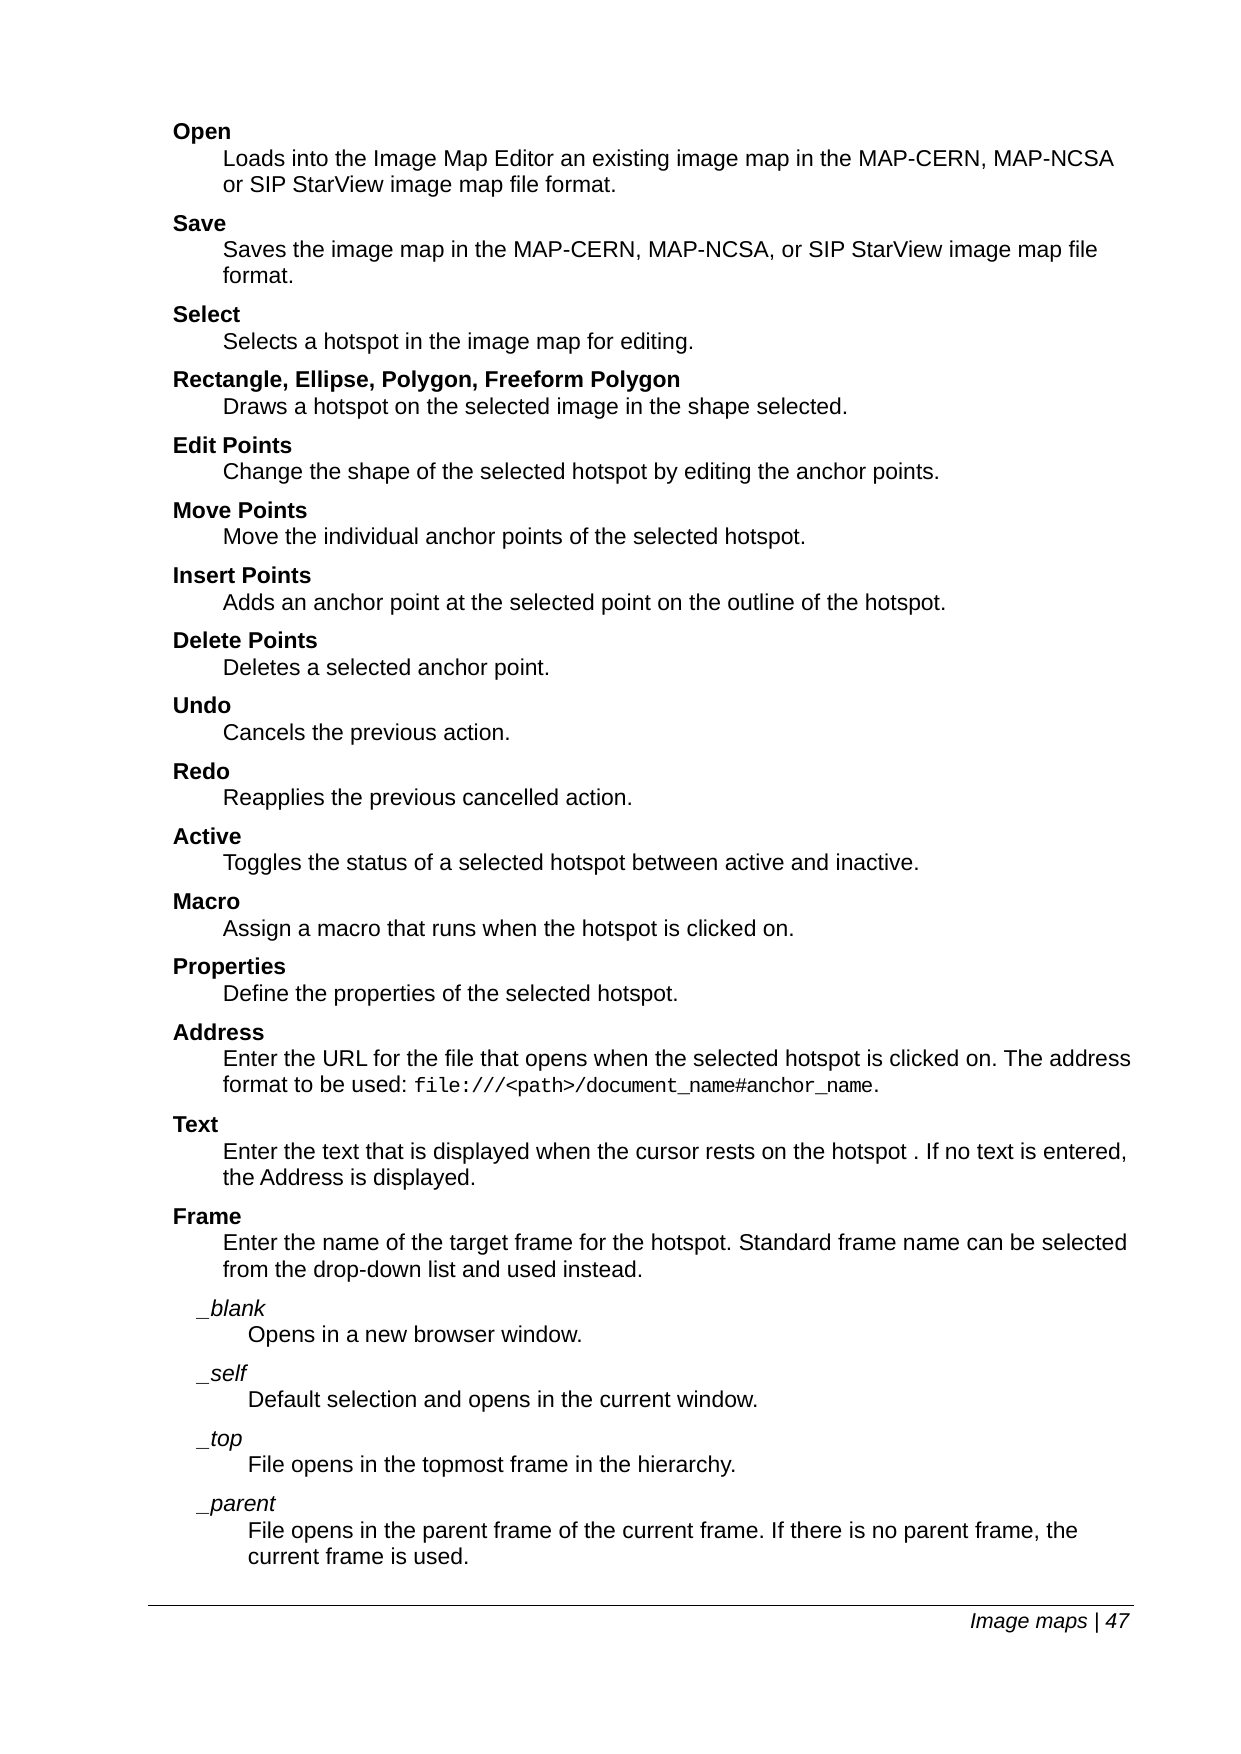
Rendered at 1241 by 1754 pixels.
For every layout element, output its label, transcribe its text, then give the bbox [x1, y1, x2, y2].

text Enter the URL for the file that opens when the selected hotspot is clicked on. The address format to be used: file:///<path>/document_name#anchor_name. [223, 1045, 1134, 1099]
text Rectangle, Ellipse, Polygon, Freeform Polygon [173, 366, 1134, 393]
text File opens in the topmost frame in the hierarchy. [248, 1451, 1134, 1478]
text Undo [173, 692, 1134, 719]
text Reapplies the previous cancelled action. [223, 784, 1134, 810]
text Enter the text that is displayed when the cursor rests on the hotspot . If no text is entered, the Address is displayed. [223, 1138, 1134, 1191]
text Move the individual anchor points of the selected hotspot. [223, 523, 1134, 549]
text Save [173, 210, 1134, 236]
text Opens in a new browser window. [248, 1321, 1134, 1347]
text _top [198, 1425, 1134, 1451]
text Open [173, 118, 1134, 144]
text Loads into the Image Map Editor an existing image map in the MAP-CERN, MAP-NCSA or SIP StarView image map file format. [223, 144, 1134, 197]
text _self [198, 1360, 1134, 1386]
text Default selection and opens in the current window. [248, 1386, 1134, 1412]
text Deletes a selected anchor point. [223, 654, 1134, 680]
text Frame [173, 1203, 1134, 1229]
text Move Points [173, 497, 1134, 523]
text Redo [173, 758, 1134, 784]
text Select [173, 301, 1134, 328]
text File opens in the parent frame of the current frame. If there is no parent frame, the current frame is used. [248, 1517, 1134, 1569]
text Macro [173, 888, 1134, 914]
text Adds an anchor point at the selected point on the outline of the hotspot. [223, 588, 1134, 615]
text Saves the image map in the MAP-CERN, MAP-NCSA, or SIP StarView image map file format. [223, 236, 1134, 289]
text Assign a macro that runs when the hotspot is clicked on. [223, 914, 1134, 941]
text Properties [173, 953, 1134, 980]
text Text [173, 1111, 1134, 1138]
text Toggles the status of a selected hotspot between active and inactive. [223, 849, 1134, 876]
text Edit Points [173, 432, 1134, 458]
text Selects a hotspot in the image map for editing. [223, 328, 1134, 354]
text Cancels the previous action. [223, 719, 1134, 745]
text _blank [198, 1294, 1134, 1321]
text Define the properties of the selected hotspot. [223, 980, 1134, 1006]
text _parent [198, 1490, 1134, 1517]
text Draws a hotspot on the selected image in the shape selected. [223, 393, 1134, 419]
text Delete Points [173, 627, 1134, 654]
text Insert Points [173, 562, 1134, 588]
text Change the shape of the selected hotspot by editing the anchor points. [223, 458, 1134, 484]
text Active [173, 823, 1134, 849]
text Address [173, 1018, 1134, 1045]
text Enter the name of the target frame for the hotspot. Standard frame name can be selected from the drop-down list and used instead. [223, 1229, 1134, 1282]
